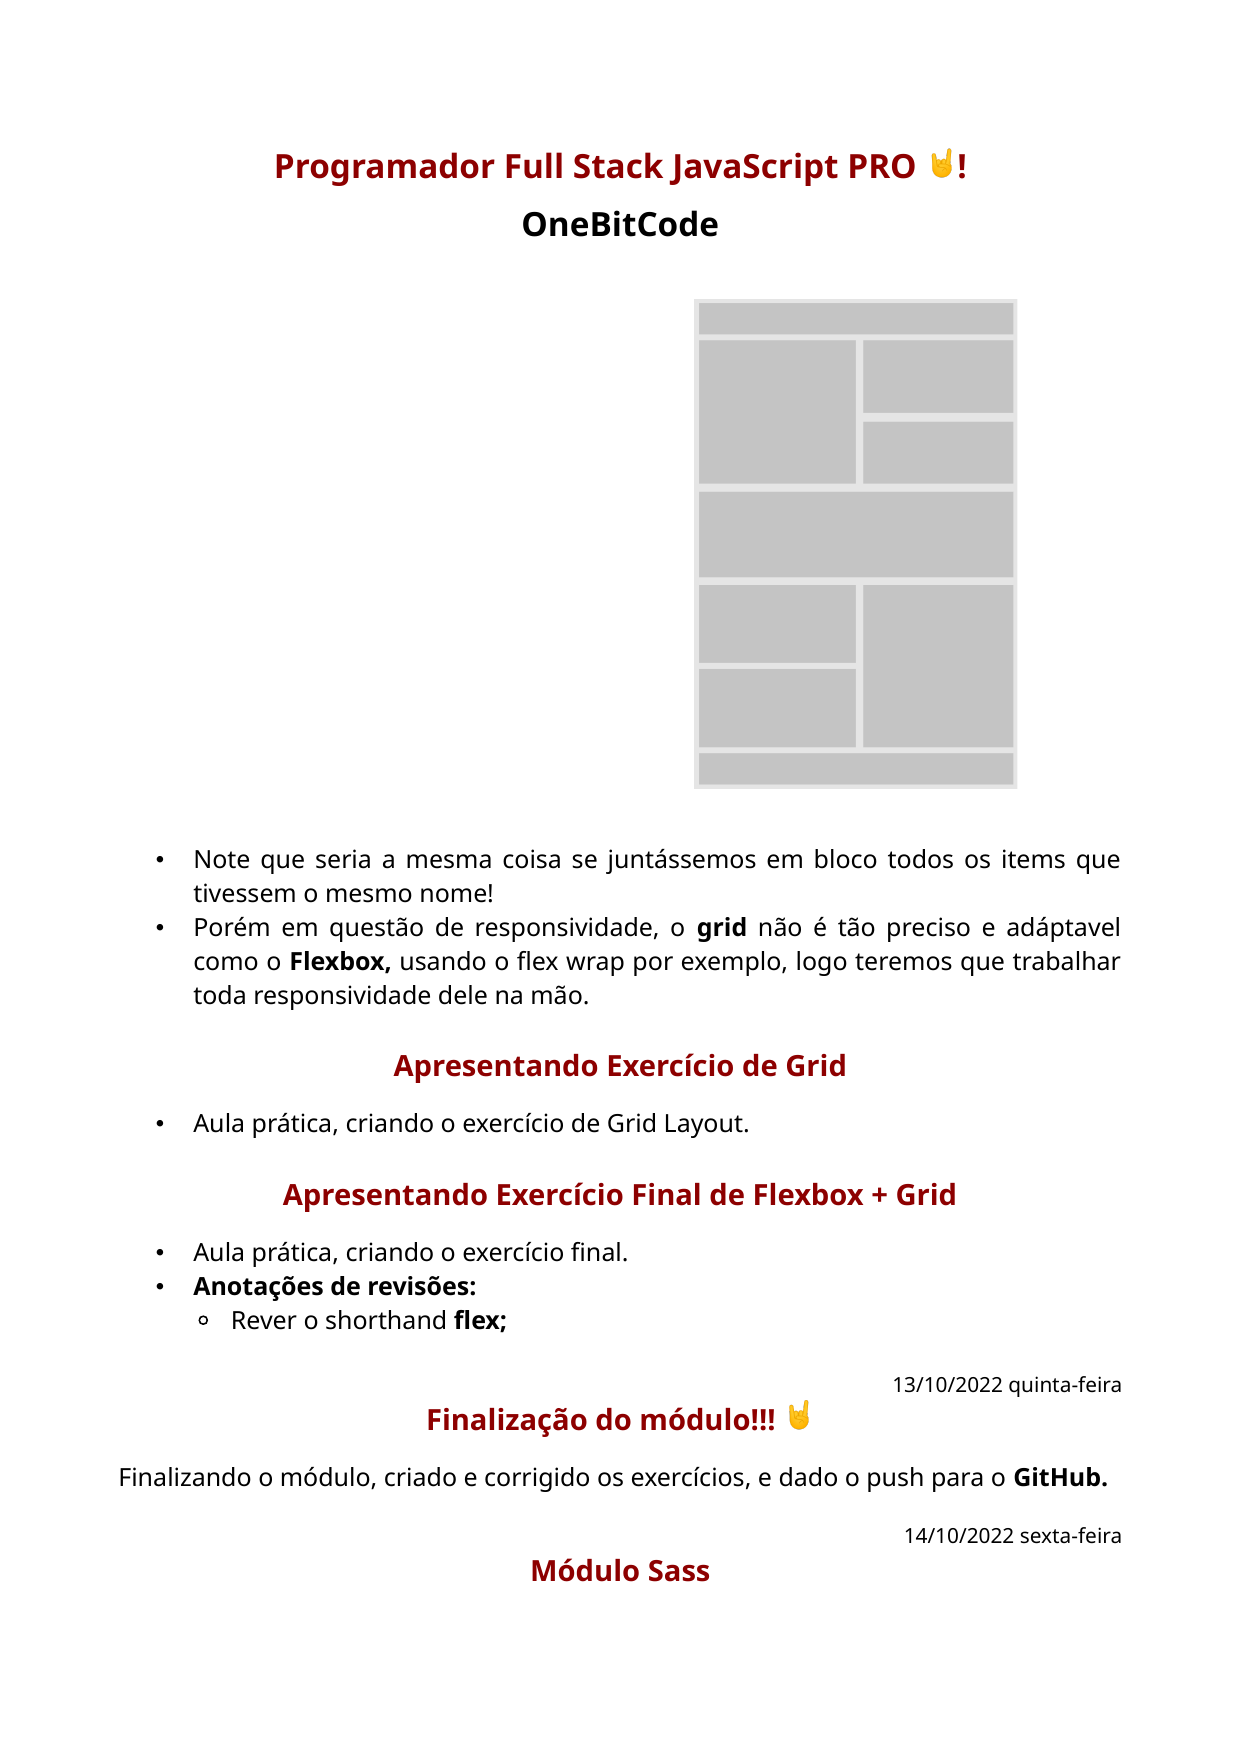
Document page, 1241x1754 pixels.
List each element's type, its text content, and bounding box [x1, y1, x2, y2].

text Módulo Sass [118, 1550, 1122, 1590]
picture [694, 299, 1018, 789]
picture [925, 147, 958, 179]
list Aula prática, criando o exercício final. [156, 1234, 1122, 1268]
list Aula prática, criando o exercício de Grid Layout. [156, 1106, 1122, 1140]
list Note que seria a mesma coisa se juntássemos em bloco todos os items que tivessem o mesmo nome! [156, 841, 1122, 909]
list Anotações de revisões: [156, 1268, 1122, 1302]
text Finalizando o módulo, criado e corrigido os exercícios, e dado o push para o GitHub. [118, 1459, 1122, 1493]
list Rever o shorthand flex; [193, 1302, 1122, 1336]
text 14/10/2022 sexta-feira [118, 1522, 1122, 1550]
picture [783, 1398, 815, 1431]
text Apresentando Exercício Final de Flexbox + Grid [118, 1174, 1122, 1214]
text 13/10/2022 quinta-feira [118, 1370, 1122, 1399]
text Apresentando Exercício de Grid [118, 1046, 1122, 1085]
list Porém em questão de responsividade, o grid não é tão preciso e adáptavel como o Flexbox, usando o flex wrap por exemplo, logo teremos que trabalhar toda responsividade dele na mão. [156, 909, 1122, 1012]
text Finalização do módulo!!! [118, 1399, 1122, 1439]
